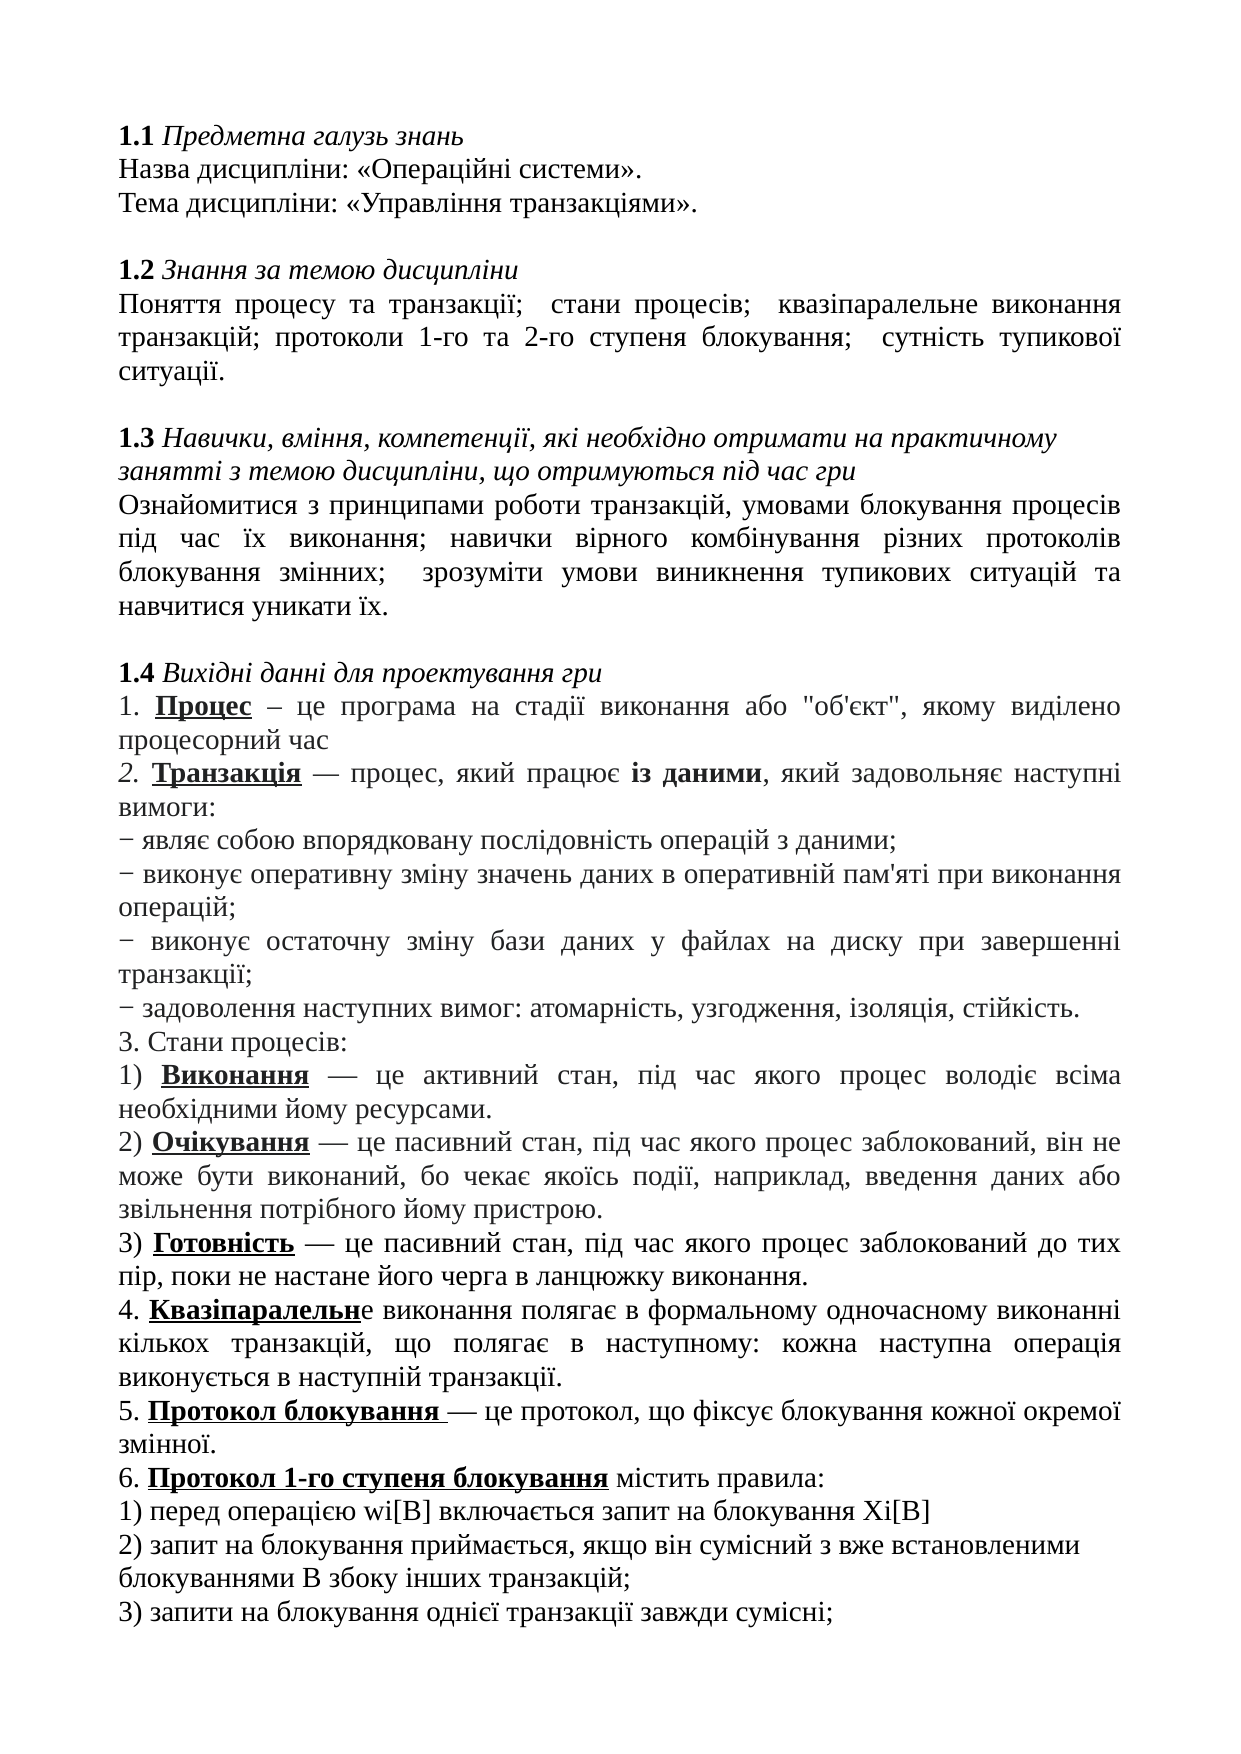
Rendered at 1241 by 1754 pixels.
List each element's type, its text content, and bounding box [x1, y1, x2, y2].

text Ознайомитися з принципами роботи транзакцій, умовами блокування процесів під час їх виконання; навички вірного комбінування різних протоколів блокування змінних; зрозуміти умови виникнення тупикових ситуацій та навчитися уникати їх. [118, 487, 1122, 621]
text Назва дисципліни: «Операційні системи». [118, 152, 1122, 185]
text Поняття процесу та транзакції; стани процесів; квазіпаралельне виконання транзакцій; протоколи 1-го та 2-го ступеня блокування; сутність тупикової ситуації. [118, 286, 1122, 386]
text 2) запит на блокування приймається, якщо він сумісний з вже встановленими [118, 1527, 1122, 1560]
text Тема дисципліни: «Управління транзакціями». [118, 185, 1122, 219]
text 1. Процес – це програма на стадії виконання або "об'єкт", якому виділено процесорний час [118, 688, 1122, 755]
text 1) перед операцією wi[B] включається запит на блокування Xi[B] [118, 1493, 1122, 1527]
text 1.2 Знання за темою дисципліни [118, 252, 1122, 286]
text 3) запити на блокування однієї транзакції завжди сумісні; [118, 1594, 1122, 1627]
text − виконує оперативну зміну значень даних в оперативній пам'яті при виконання операцій; [118, 856, 1122, 923]
text 4. Квазіпаралельне виконання полягає в формальному одночасному виконанні кількох транзакцій, що полягає в наступному: кожна наступна операція виконується в наступній транзакції. [118, 1292, 1122, 1393]
text 1) Виконання — це активний стан, під час якого процес володіє всіма необхідними йому ресурсами. [118, 1057, 1122, 1124]
text 2. Транзакція — процес, який працює із даними, який задовольняє наступні вимоги: [118, 755, 1122, 822]
text 2) Очікування — це пасивний стан, під час якого процес заблокований, він не може бути виконаний, бо чекає якоїсь події, наприклад, введення даних або звільнення потрібного йому пристрою. [118, 1124, 1122, 1225]
text − виконує остаточну зміну бази даних у файлах на диску при завершенні транзакції; [118, 923, 1122, 990]
text 3) Готовність — це пасивний стан, під час якого процес заблокований до тих пір, поки не настане його черга в ланцюжку виконання. [118, 1225, 1122, 1292]
text занятті з темою дисципліни, що отримуються під час гри [118, 453, 1122, 487]
text 1.3 Навички, вміння, компетенції, які необхідно отримати на практичному [118, 420, 1122, 453]
text − задоволення наступних вимог: атомарність, узгодження, ізоляція, стійкість. [118, 990, 1122, 1024]
text 6. Протокол 1-го ступеня блокування містить правила: [118, 1460, 1122, 1493]
text 3. Стани процесів: [118, 1024, 1122, 1057]
text − являє собою впорядковану послідовність операцій з даними; [118, 822, 1122, 856]
text 1.1 Предметна галузь знань [118, 118, 1122, 152]
text 5. Протокол блокування — це протокол, що фіксує блокування кожної окремої змінної. [118, 1393, 1122, 1460]
text блокуваннями B збоку інших транзакцій; [118, 1560, 1122, 1594]
text 1.4 Вихідні данні для проектування гри [118, 655, 1122, 688]
